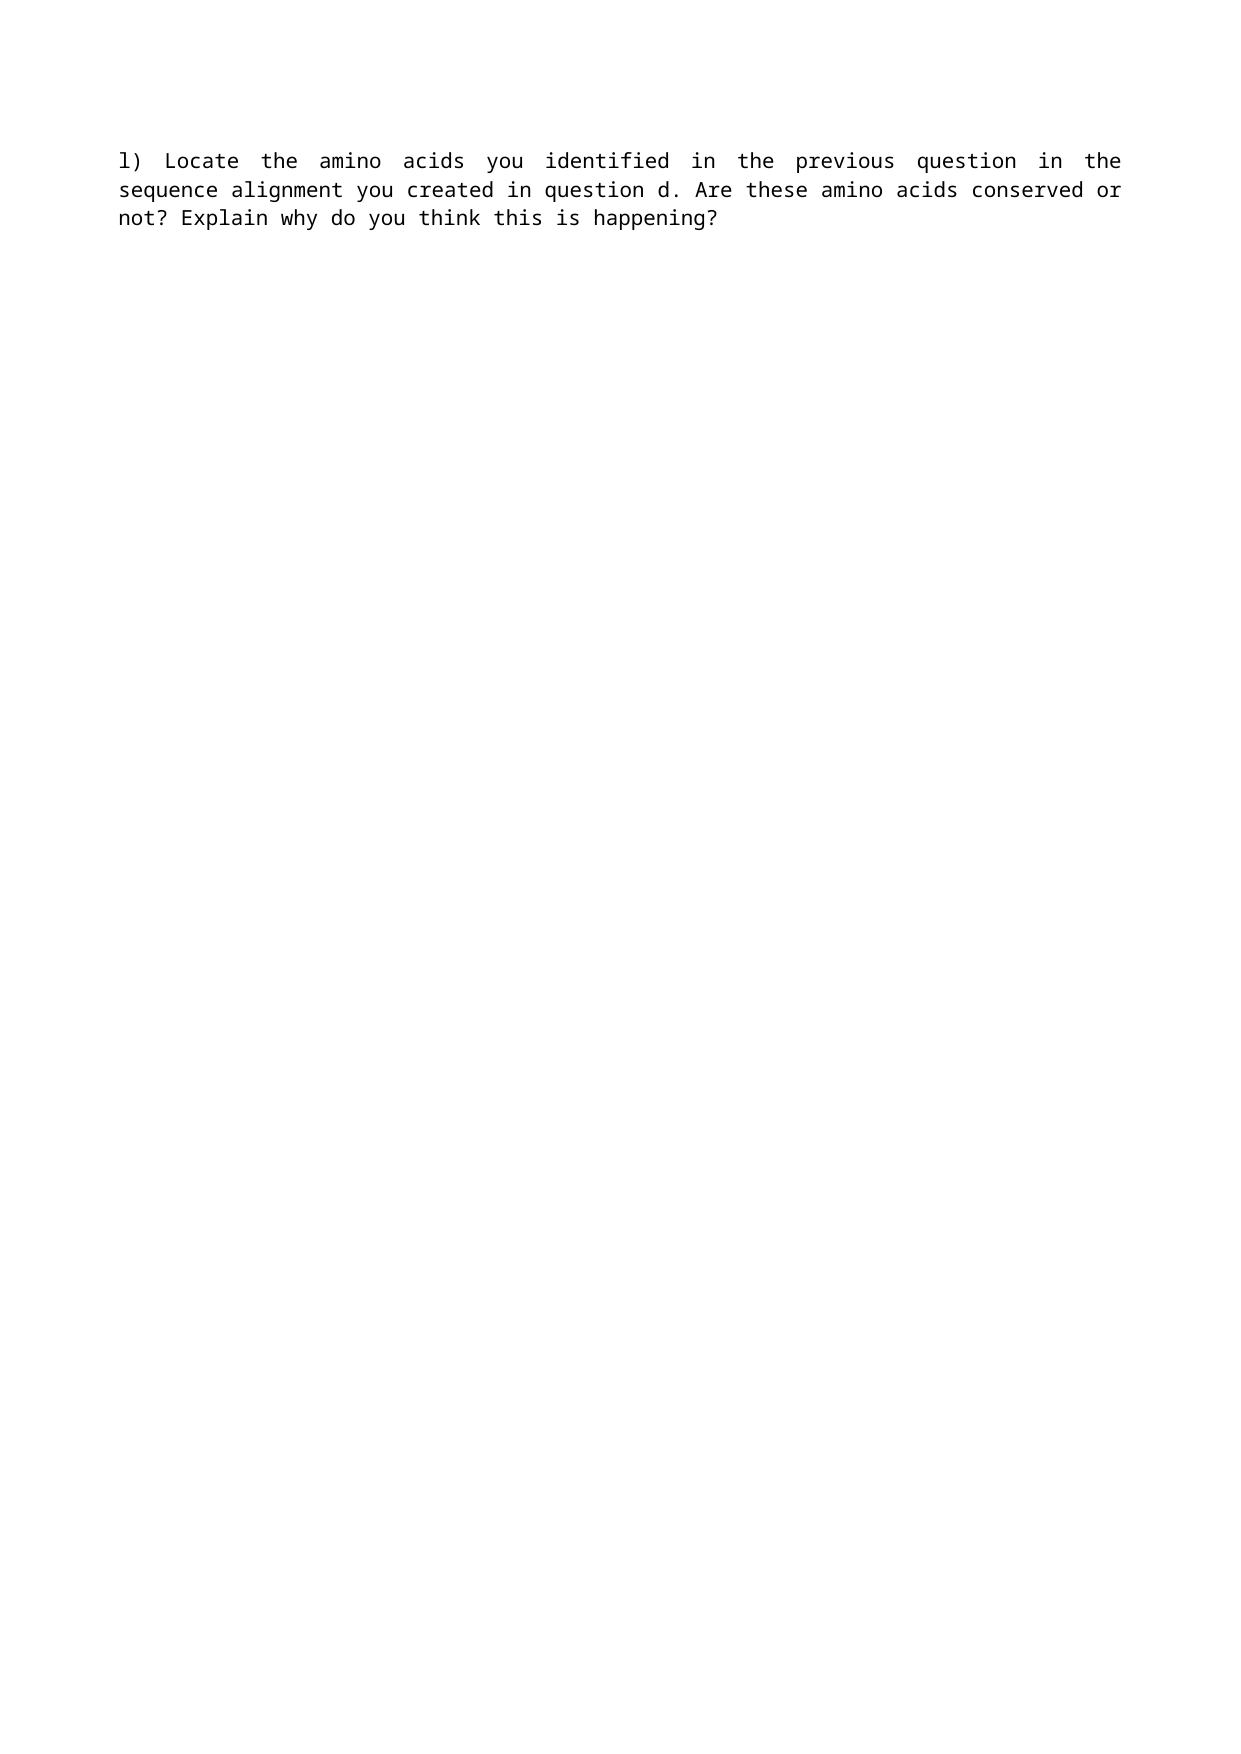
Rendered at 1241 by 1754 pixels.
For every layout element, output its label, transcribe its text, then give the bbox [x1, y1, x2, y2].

text l) Locate the amino acids you identified in the previous question in the sequence alignment you created in question d. Are these amino acids conserved or not? Explain why do you think this is happening? [118, 147, 1122, 232]
